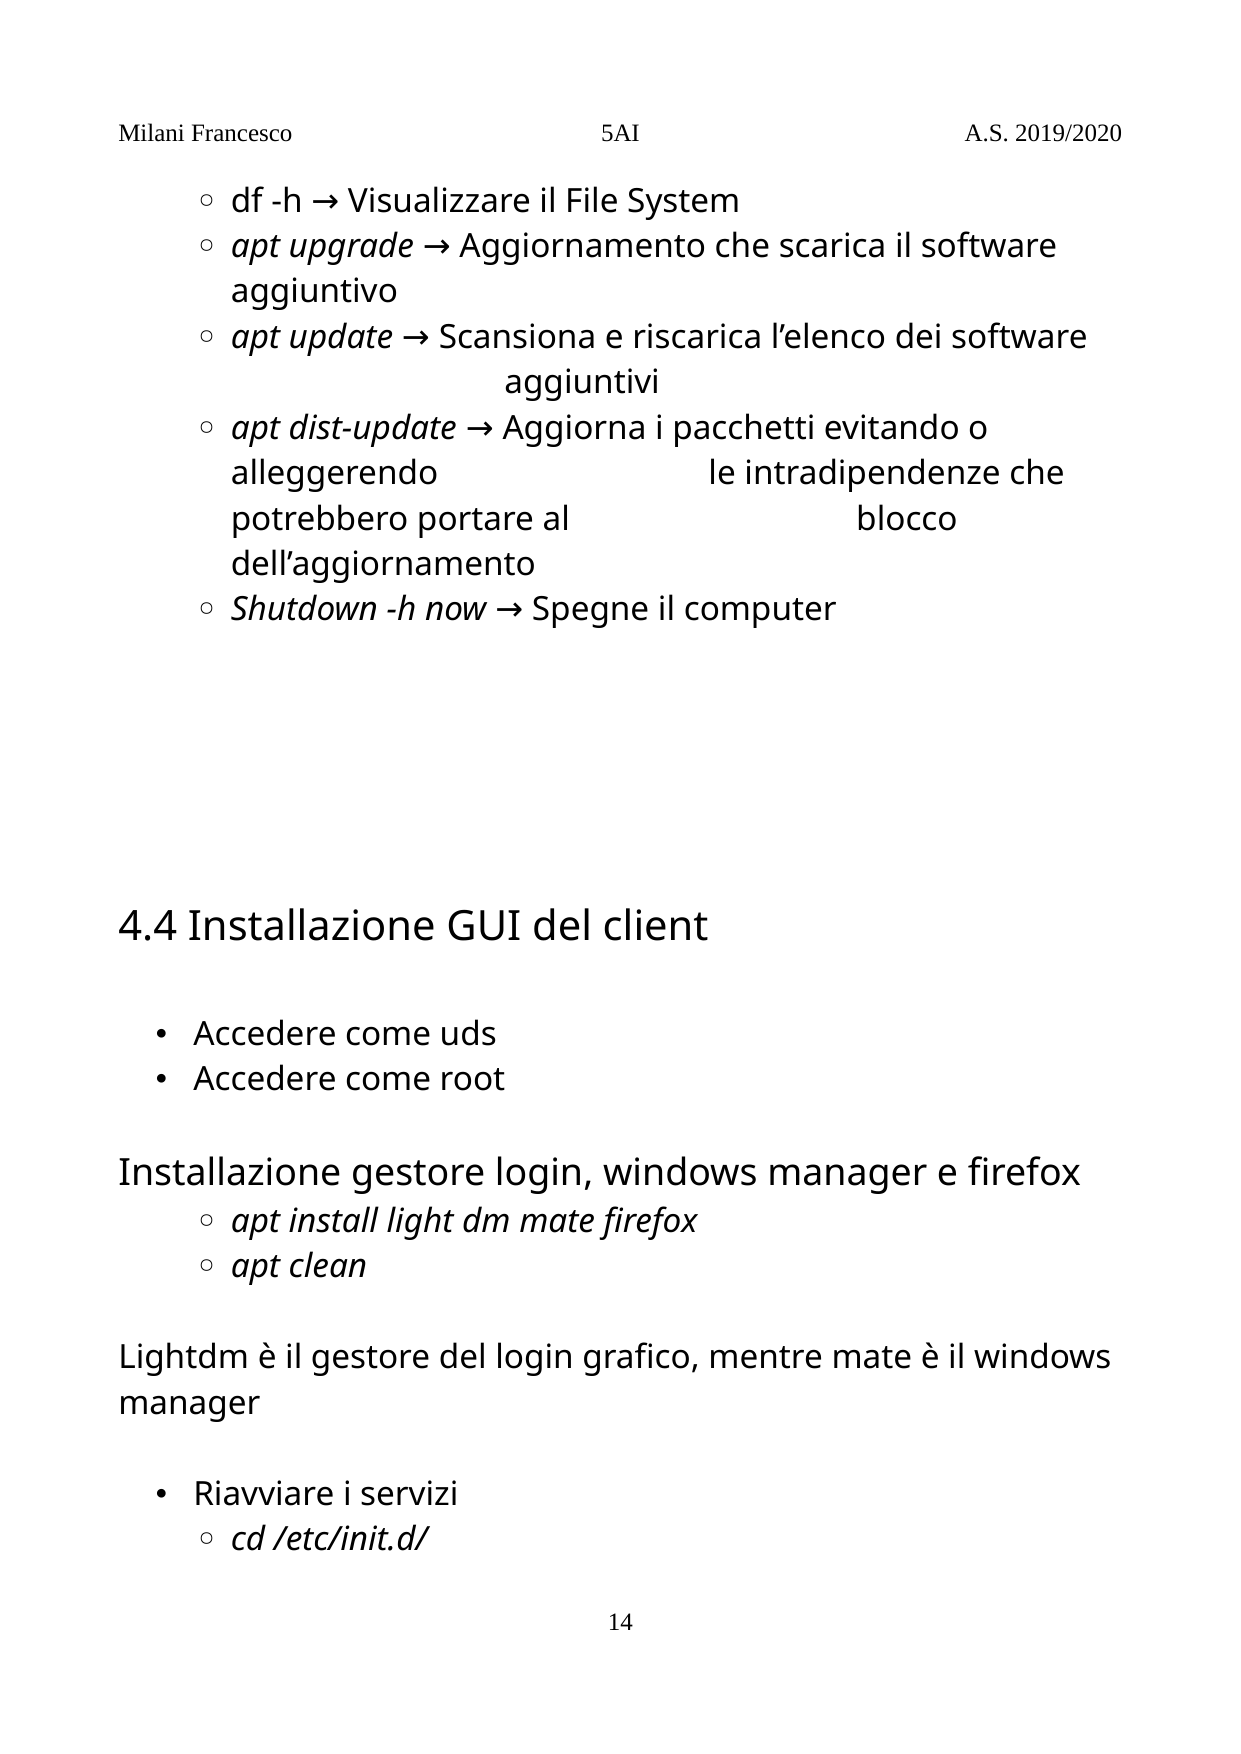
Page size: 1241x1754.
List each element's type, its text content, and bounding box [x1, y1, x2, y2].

list df -h → Visualizzare il File System [193, 176, 1122, 222]
text Lightdm è il gestore del login grafico, mentre mate è il windows manager [118, 1333, 1122, 1424]
list cd /etc/init.d/ [193, 1515, 1122, 1560]
list apt dist-update → Aggiorna i pacchetti evitando o alleggerendo le intradipendenze che potrebbero portare al blocco dell’aggiornamento [193, 403, 1122, 585]
list Shutdown -h now → Spegne il computer [193, 585, 1122, 631]
list apt install light dm mate firefox [193, 1197, 1122, 1242]
list apt upgrade → Aggiornamento che scarica il software aggiuntivo [193, 222, 1122, 313]
text 4.4 Installazione GUI del client [118, 896, 1122, 953]
list Accedere come uds [156, 1009, 1122, 1055]
list Accedere come root [156, 1055, 1122, 1100]
list apt clean [193, 1242, 1122, 1288]
list Riavviare i servizi [156, 1469, 1122, 1515]
list apt update → Scansiona e riscarica l’elenco dei software aggiuntivi [193, 313, 1122, 403]
text Installazione gestore login, windows manager e firefox [118, 1146, 1122, 1197]
